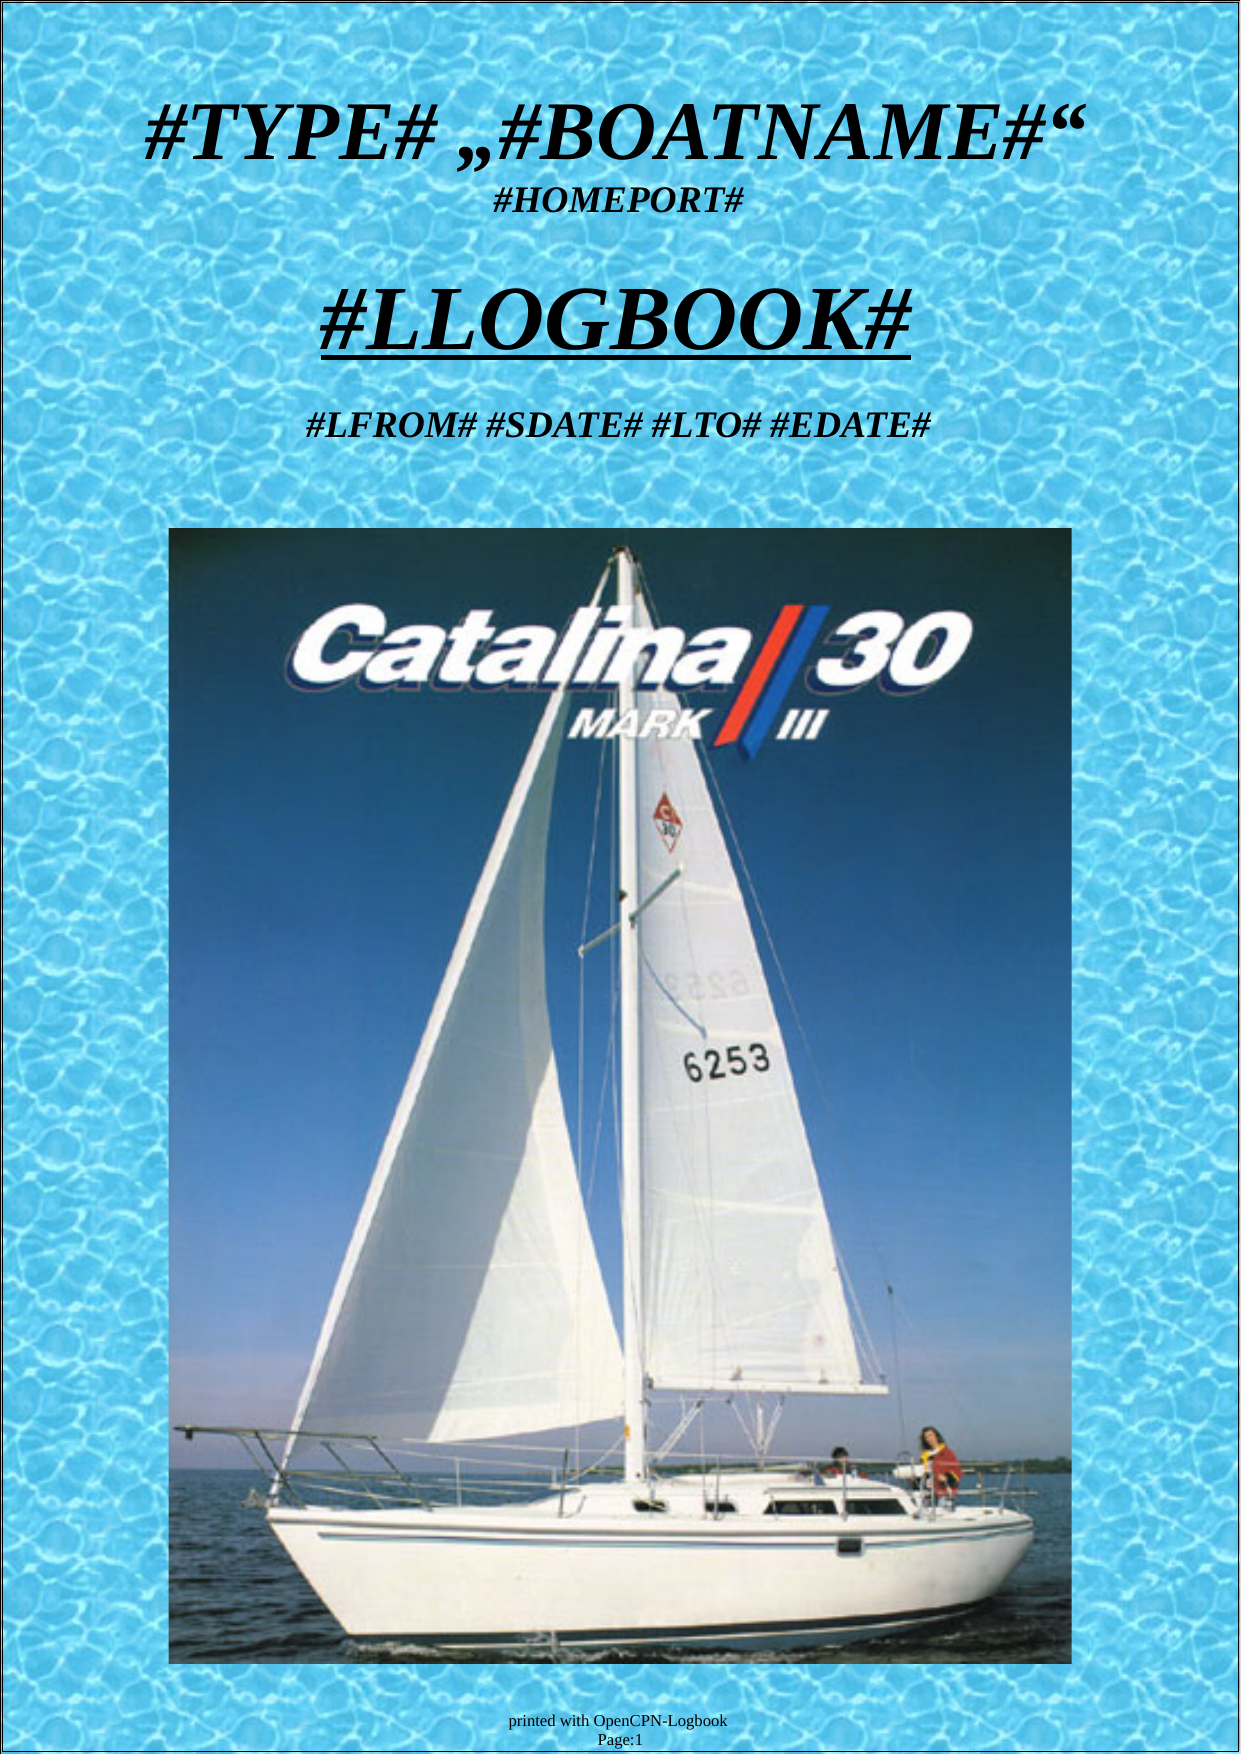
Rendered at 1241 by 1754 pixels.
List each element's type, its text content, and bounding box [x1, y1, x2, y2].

text #TYPE# „#BOATNAME#“ #HOMEPORT# [5, 82, 1235, 221]
text #LFROM# #SDATE# #LTO# #EDATE# [5, 403, 1235, 446]
picture [1, 1, 1240, 1754]
text #LLOGBOOK# [5, 264, 1235, 369]
